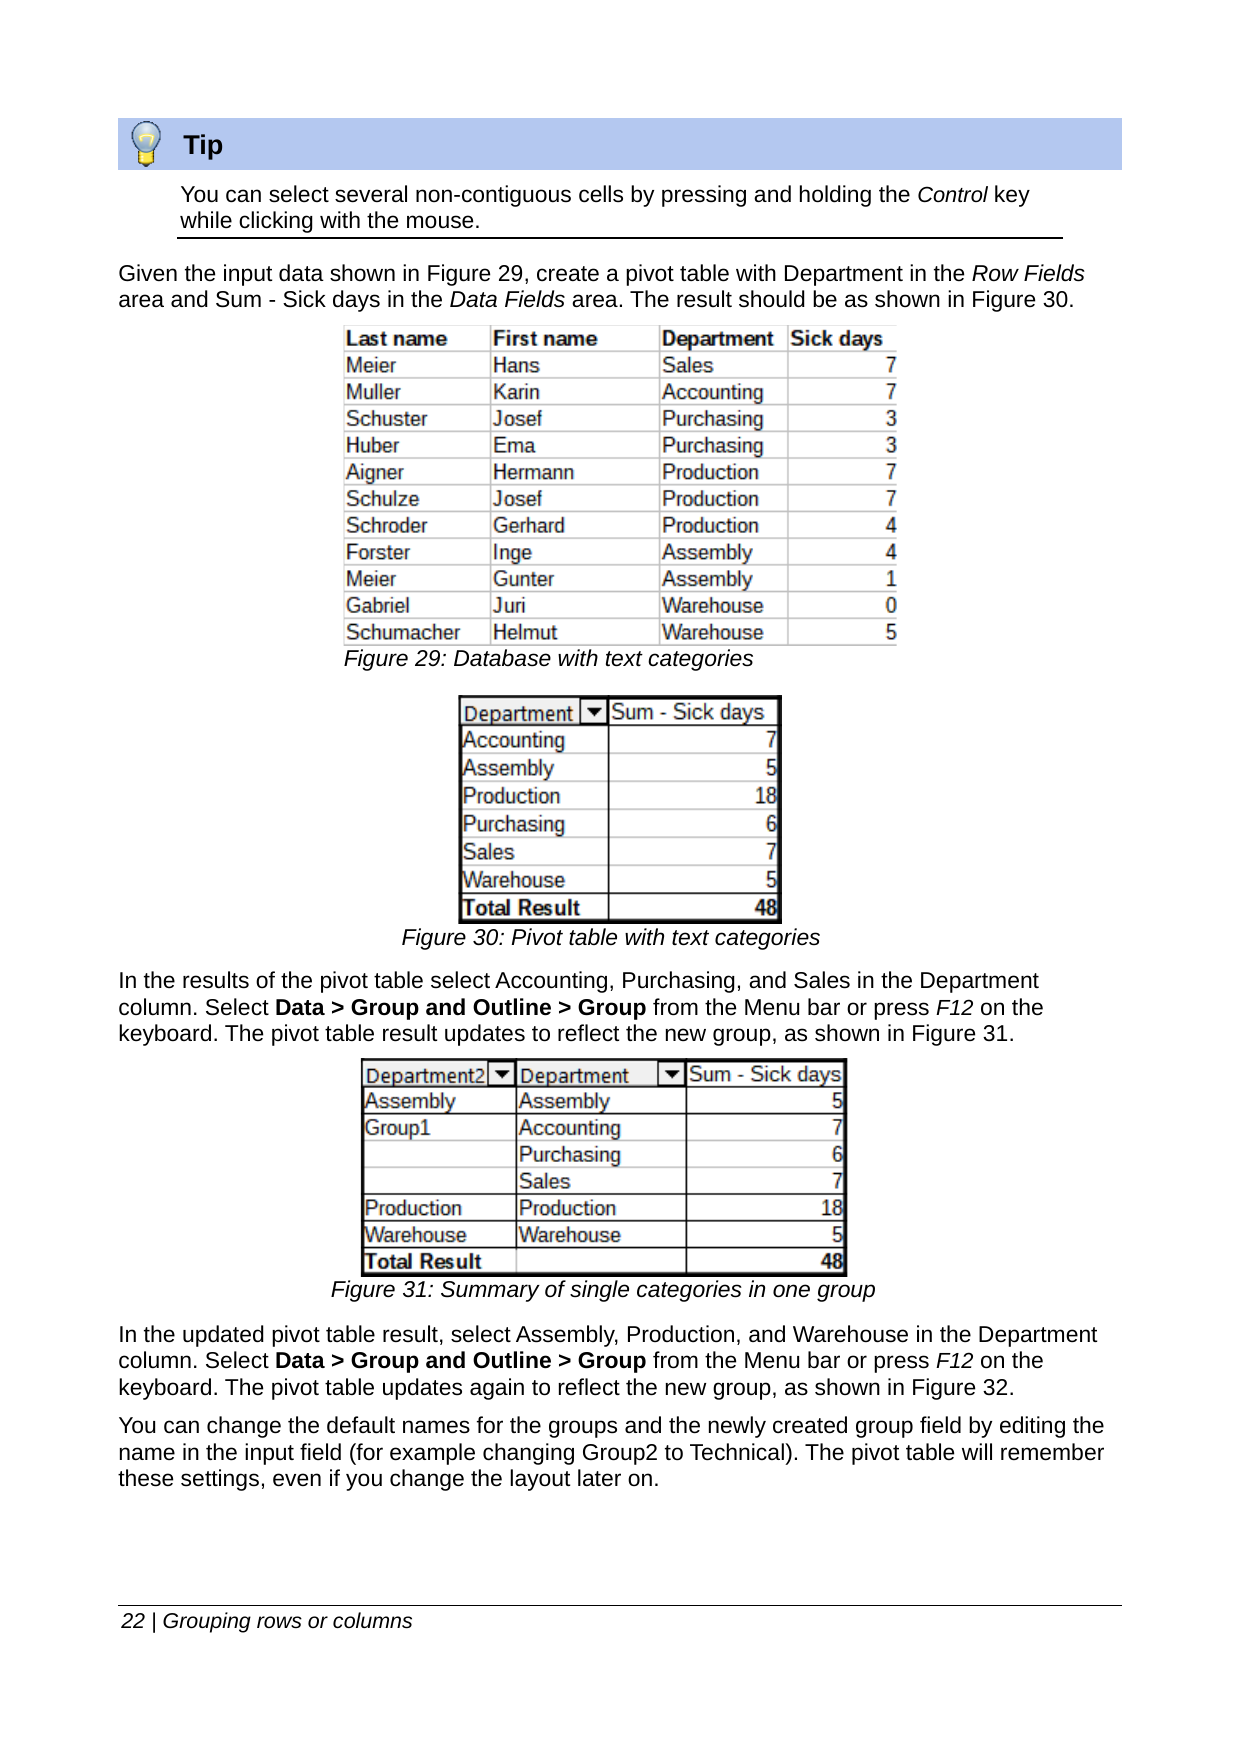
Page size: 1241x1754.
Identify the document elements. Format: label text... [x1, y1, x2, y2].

picture [458, 695, 782, 924]
picture [360, 1058, 848, 1277]
text Figure 31: Summary of single categories in one group [331, 1059, 910, 1302]
text In the updated pivot table result, select Assembly, Production, and Warehouse in the Department column. Select Data > Group and Outline > Group from the Menu bar or press F12 on the keyboard. The pivot table updates again to reflect the new group, as shown in Figure 32. [118, 1321, 1122, 1400]
text Figure 30: Pivot table with text categories [401, 696, 839, 950]
subtitle Tip [118, 118, 1122, 170]
picture [119, 119, 170, 170]
text You can select several non-contiguous cells by pressing and holding the Control key while clicking with the mouse. [177, 178, 1063, 237]
text You can change the default names for the groups and the newly created group field by editing the name in the input field (for example changing Group2 to Technical). The pivot table will remember these settings, even if you change the layout later on. [118, 1412, 1122, 1492]
picture [343, 325, 897, 646]
text In the results of the pivot table select Accounting, Purchasing, and Sales in the Department column. Select Data > Group and Outline > Group from the Menu bar or press F12 on the keyboard. The pivot table result updates to reflect the new group, as shown in Figure 31. [118, 967, 1122, 1046]
text Given the input data shown in Figure 29, create a pivot table with Department in the Row Fields area and Sum - Sick days in the Data Fields area. The result should be as shown in Figure 30. [118, 260, 1122, 312]
text Figure 29: Database with text categories [343, 646, 897, 672]
